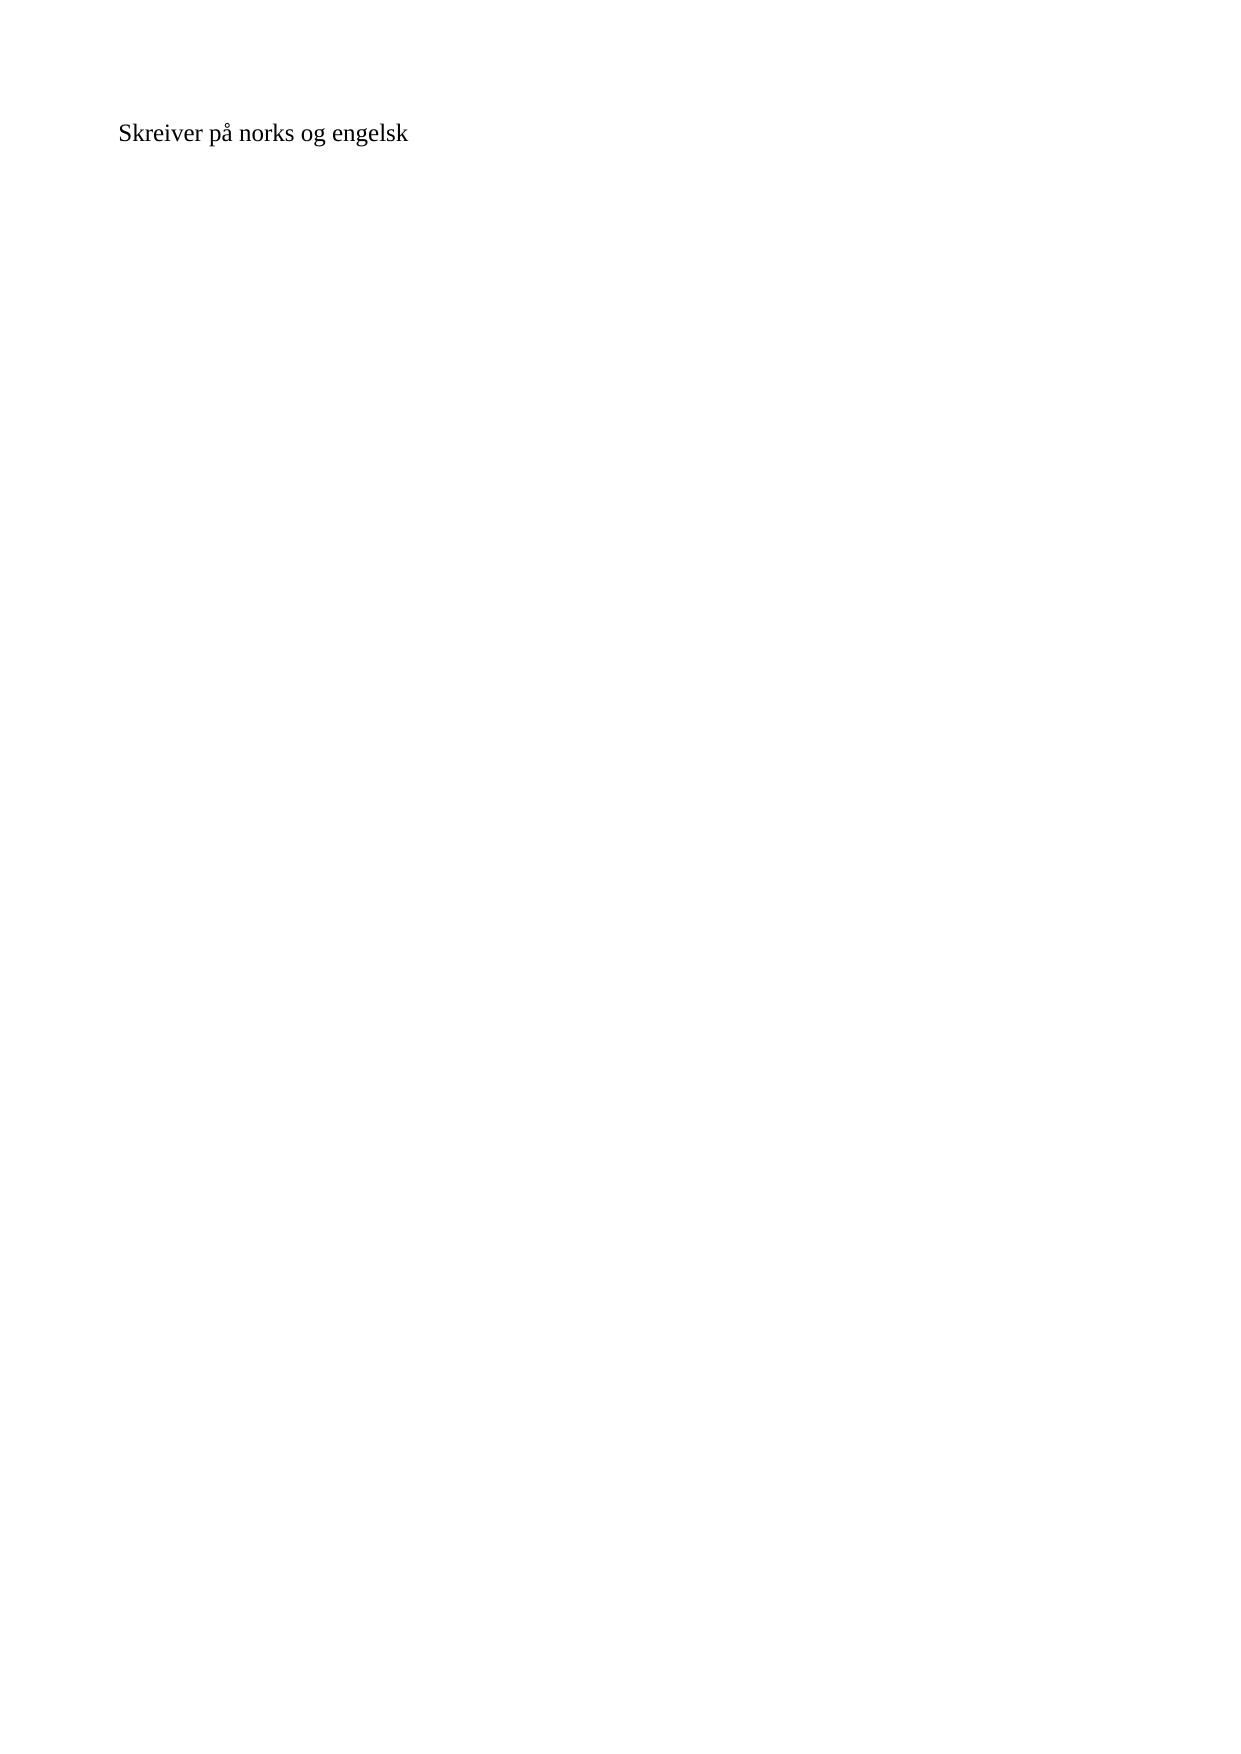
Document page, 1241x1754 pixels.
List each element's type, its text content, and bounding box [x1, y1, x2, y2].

text Skreiver på norks og engelsk [118, 118, 1122, 147]
